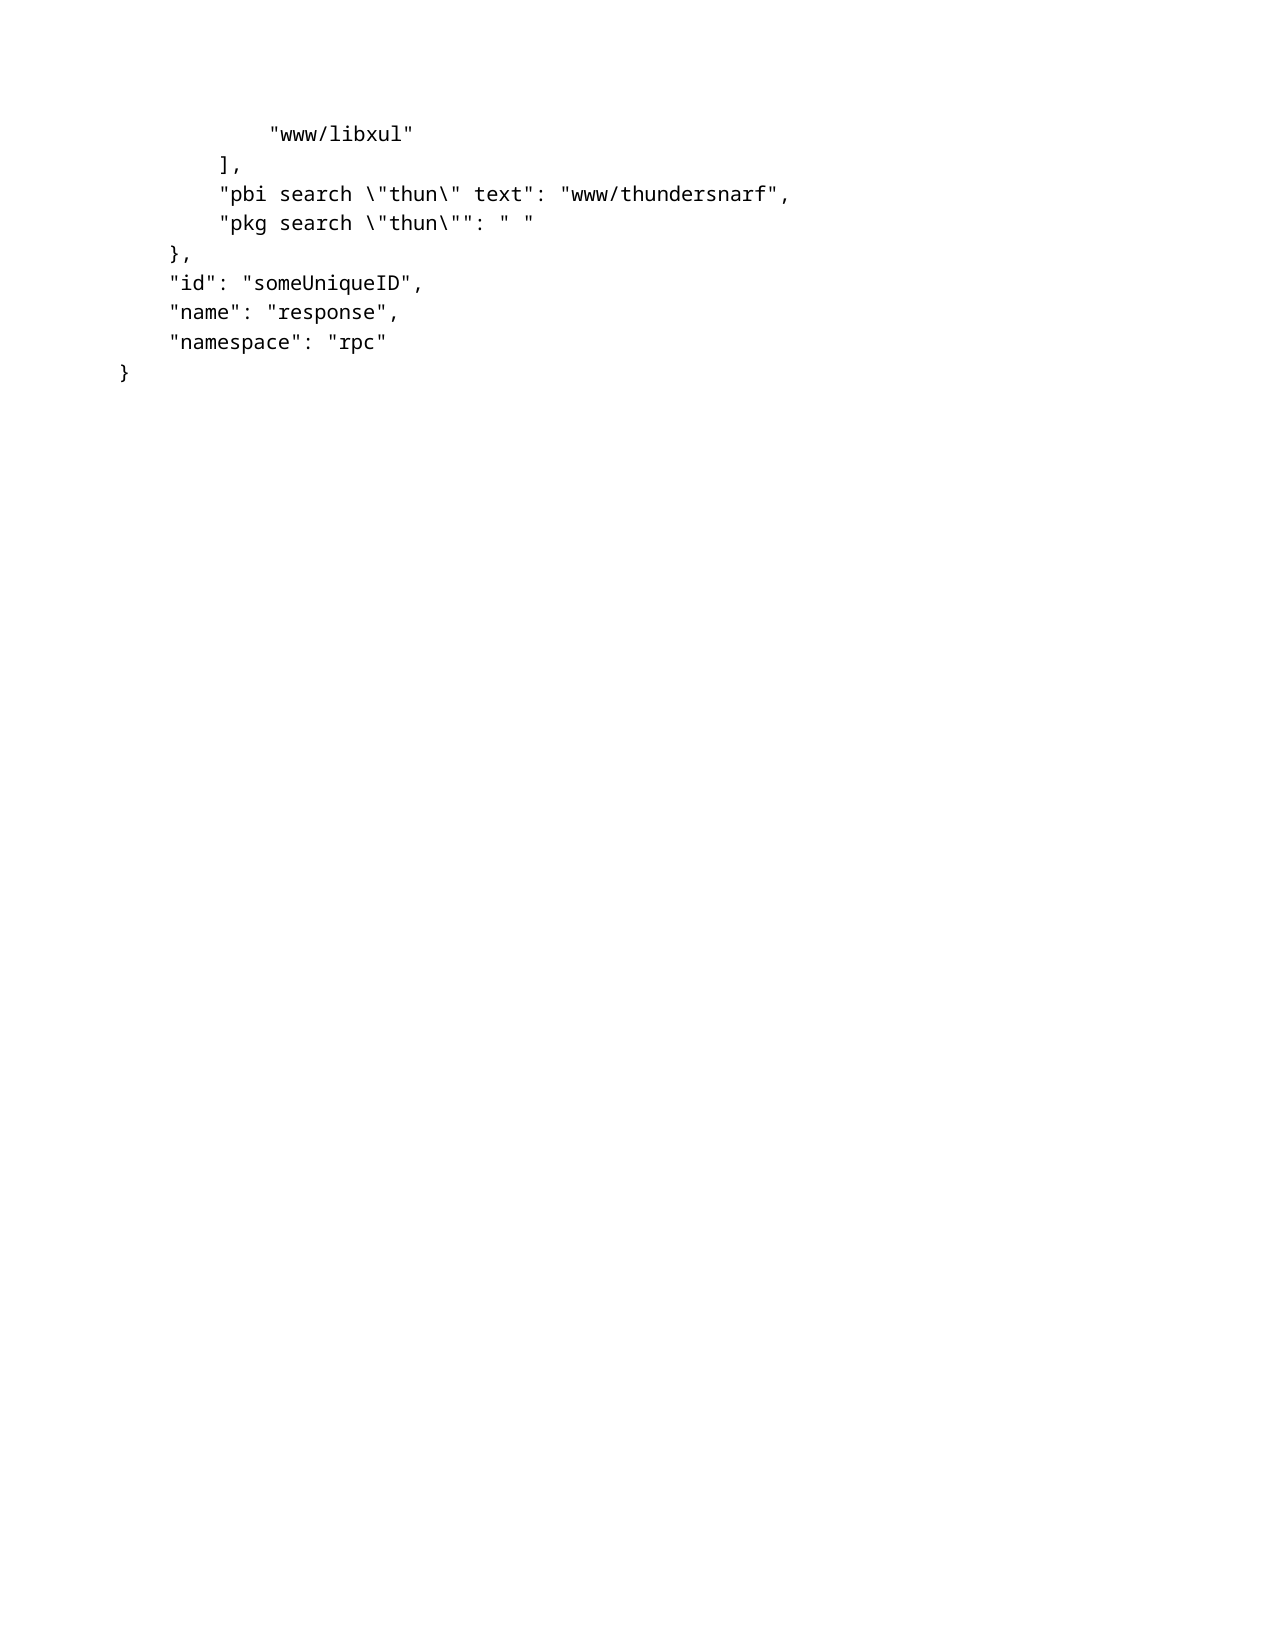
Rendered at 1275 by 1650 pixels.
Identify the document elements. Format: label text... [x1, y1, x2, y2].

text "id": "someUniqueID", [118, 267, 1157, 296]
text }, [118, 237, 1157, 267]
text ], [118, 148, 1157, 177]
text "pkg search \"thun\"": " " [118, 207, 1157, 237]
text "pbi search \"thun\" text": "www/thundersnarf", [118, 177, 1157, 207]
text "name": "response", [118, 296, 1157, 326]
text "www/libxul" [118, 118, 1157, 148]
text } [118, 356, 1157, 385]
text "namespace": "rpc" [118, 326, 1157, 356]
